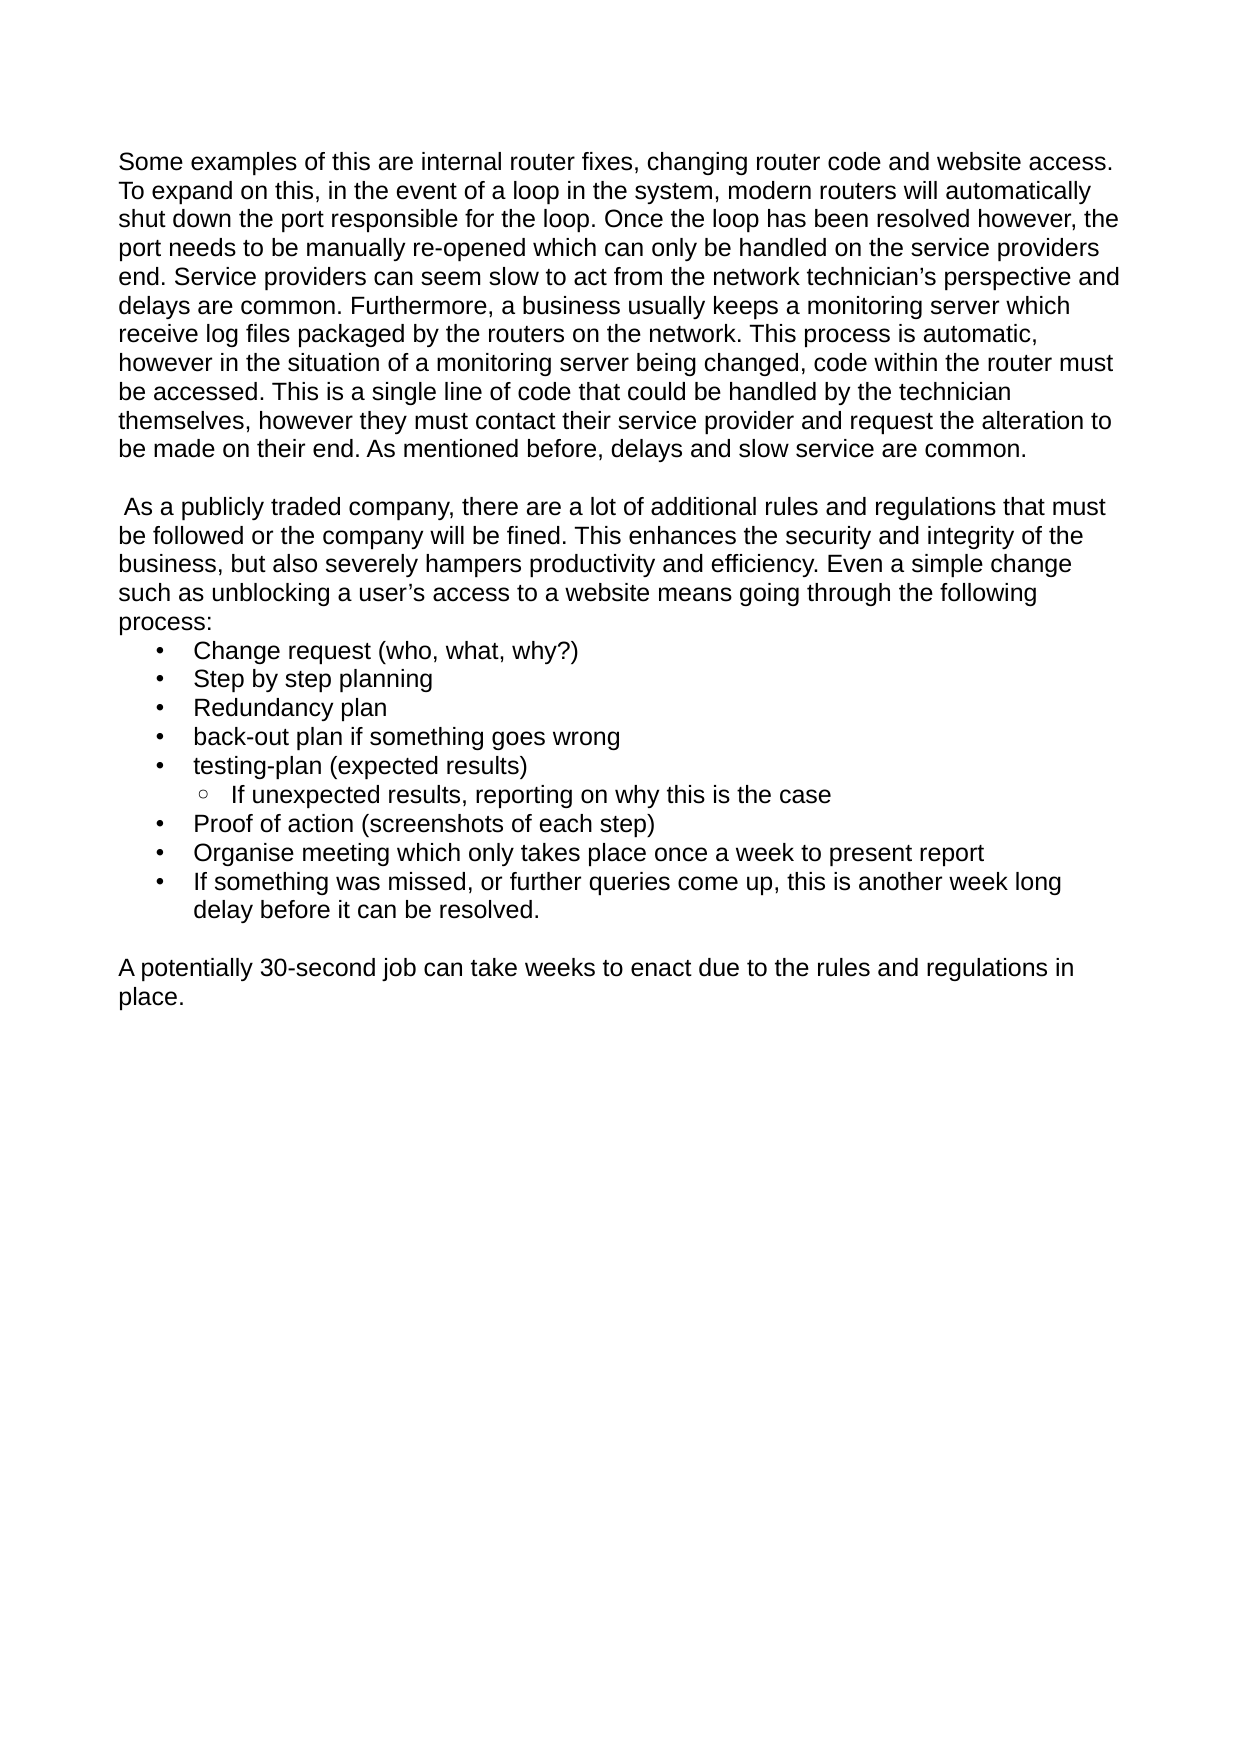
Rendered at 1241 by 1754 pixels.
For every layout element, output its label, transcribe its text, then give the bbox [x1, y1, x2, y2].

text Some examples of this are internal router fixes, changing router code and website access. To expand on this, in the event of a loop in the system, modern routers will automatically shut down the port responsible for the loop. Once the loop has been resolved however, the port needs to be manually re-opened which can only be handled on the service providers end. Service providers can seem slow to act from the network technician’s perspective and delays are common. Furthermore, a business usually keeps a monitoring server which receive log files packaged by the routers on the network. This process is automatic, however in the situation of a monitoring server being changed, code within the router must be accessed. This is a single line of code that could be handled by the technician themselves, however they must contact their service provider and request the alteration to be made on their end. As mentioned before, delays and slow service are common. [118, 147, 1122, 463]
text As a publicly traded company, there are a lot of additional rules and regulations that must be followed or the company will be fined. This enhances the security and integrity of the business, but also severely hampers productivity and efficiency. Even a simple change such as unblocking a user’s access to a website means going through the following process: [118, 492, 1122, 636]
list Proof of action (screenshots of each step) [156, 809, 1122, 838]
text A potentially 30-second job can take weeks to enact due to the rules and regulations in place. [118, 953, 1122, 1010]
list Change request (who, what, why?) [156, 636, 1122, 664]
list testing-plan (expected results) [156, 751, 1122, 780]
list Redundancy plan [156, 693, 1122, 722]
list back-out plan if something goes wrong [156, 722, 1122, 751]
list If something was missed, or further queries come up, this is another week long delay before it can be resolved. [156, 866, 1122, 924]
list Organise meeting which only takes place once a week to present report [156, 838, 1122, 866]
list If unexpected results, reporting on why this is the case [193, 780, 1122, 809]
list Step by step planning [156, 664, 1122, 693]
